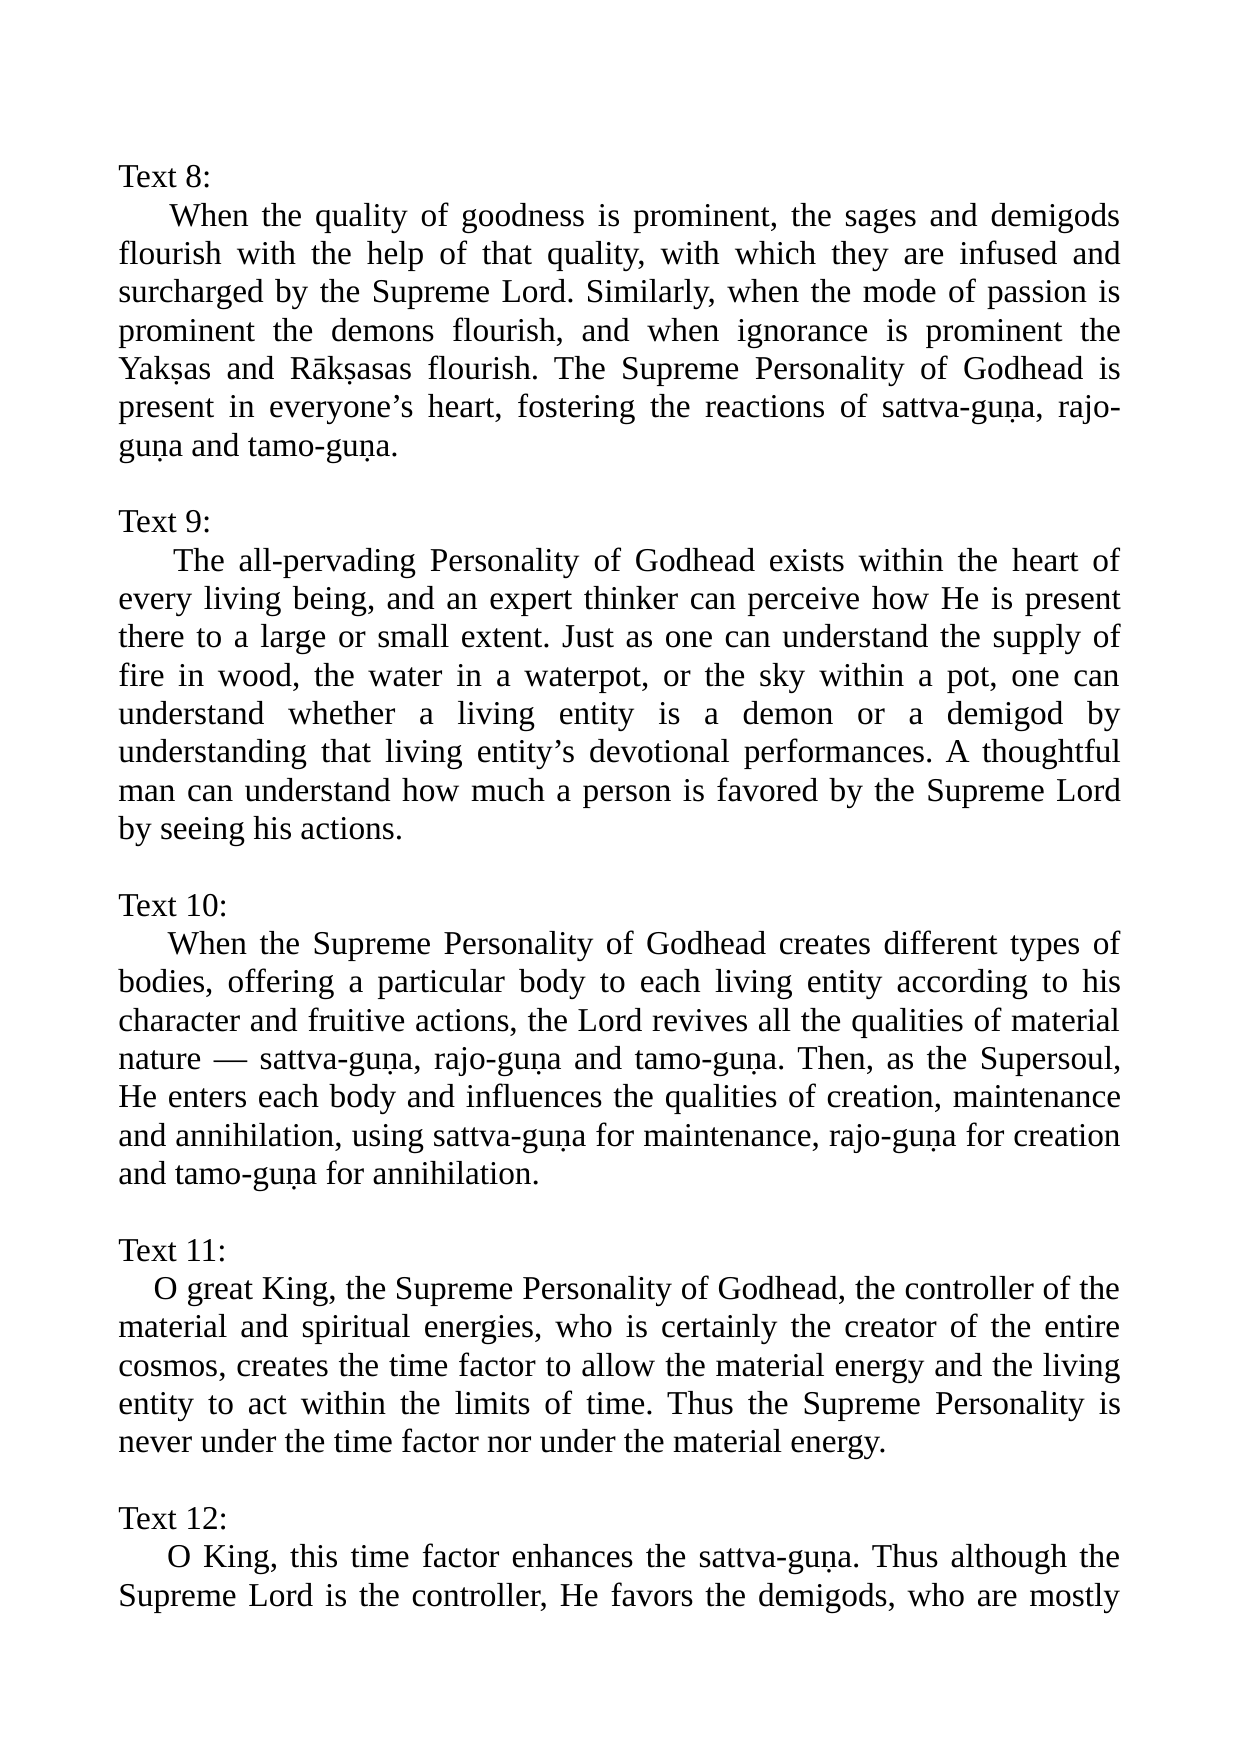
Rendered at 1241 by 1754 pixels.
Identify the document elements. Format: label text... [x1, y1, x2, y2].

text When the Supreme Personality of Godhead creates different types of bodies, offering a particular body to each living entity according to his character and fruitive actions, the Lord revives all the qualities of material nature — sattva-guṇa, rajo-guṇa and tamo-guṇa. Then, as the Supersoul, He enters each body and influences the qualities of creation, maintenance and annihilation, using sattva-guṇa for maintenance, rajo-guṇa for creation and tamo-guṇa for annihilation. [118, 923, 1122, 1191]
text When the quality of goodness is prominent, the sages and demigods flourish with the help of that quality, with which they are infused and surcharged by the Supreme Lord. Similarly, when the mode of passion is prominent the demons flourish, and when ignorance is prominent the Yakṣas and Rākṣasas flourish. The Supreme Personality of Godhead is present in everyone’s heart, fostering the reactions of sattva-guṇa, rajo-guṇa and tamo-guṇa. [118, 195, 1122, 463]
text O King, this time factor enhances the sattva-guṇa. Thus although the Supreme Lord is the controller, He favors the demigods, who are mostly [118, 1536, 1122, 1613]
text O great King, the Supreme Personality of Godhead, the controller of the material and spiritual energies, who is certainly the creator of the entire cosmos, creates the time factor to allow the material energy and the living entity to act within the limits of time. Thus the Supreme Personality is never under the time factor nor under the material energy. [118, 1268, 1122, 1460]
text Text 12: [118, 1498, 1122, 1536]
text Text 8: [118, 156, 1122, 195]
text Text 11: [118, 1230, 1122, 1268]
text The all-pervading Personality of Godhead exists within the heart of every living being, and an expert thinker can perceive how He is present there to a large or small extent. Just as one can understand the supply of fire in wood, the water in a waterpot, or the sky within a pot, one can understand whether a living entity is a demon or a demigod by understanding that living entity’s devotional performances. A thoughtful man can understand how much a person is favored by the Supreme Lord by seeing his actions. [118, 540, 1122, 846]
text Text 10: [118, 885, 1122, 923]
text Text 9: [118, 501, 1122, 540]
